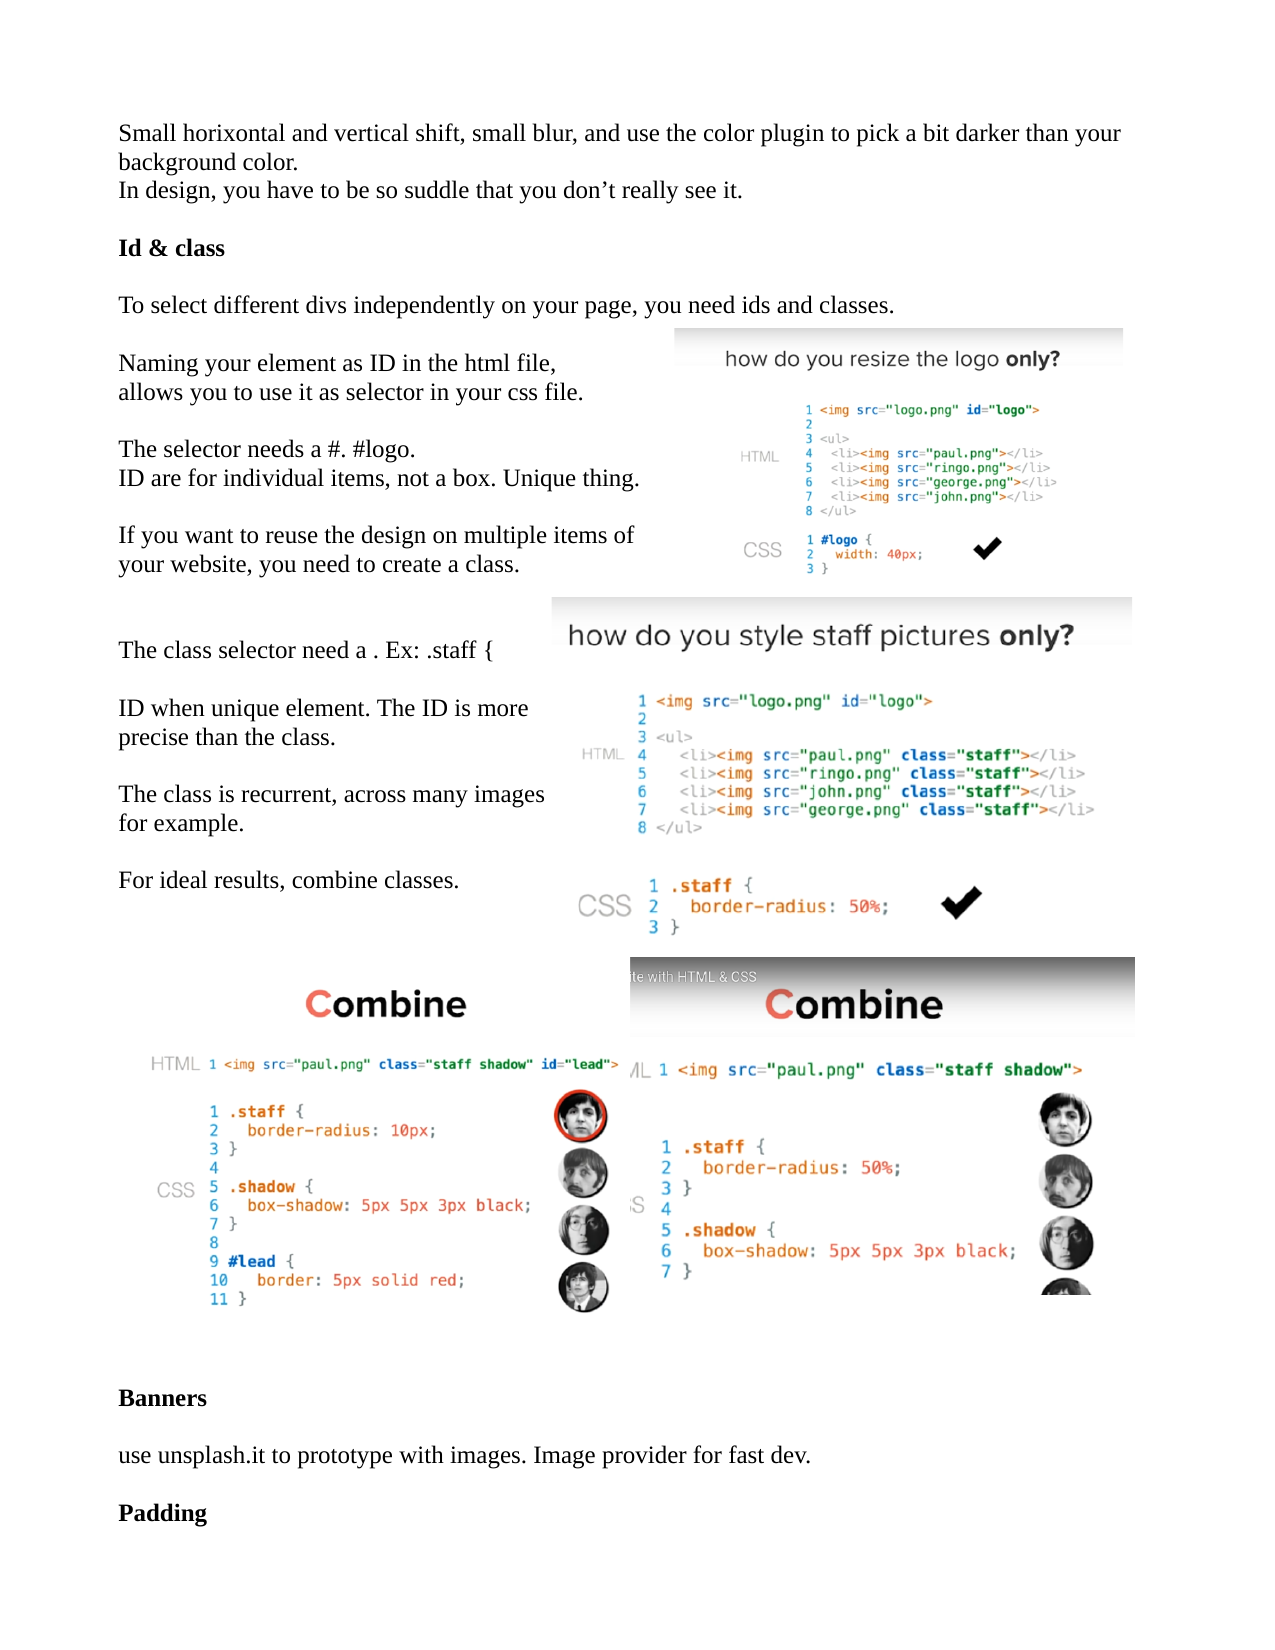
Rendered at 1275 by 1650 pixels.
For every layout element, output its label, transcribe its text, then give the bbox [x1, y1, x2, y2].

text [1133, 779, 1157, 837]
text allows you to use it as selector in your css file. [118, 377, 674, 406]
picture [674, 328, 1124, 579]
text The selector needs a #. #logo. [118, 434, 674, 463]
text Id & class [118, 233, 1157, 262]
picture [551, 597, 1133, 940]
text To select different divs independently on your page, you need ids and classes. [118, 291, 1157, 319]
text use unsplash.it to prototype with images. Image provider for fast dev. [118, 1441, 1157, 1469]
text Padding [118, 1498, 1157, 1527]
text Naming your element as ID in the html file, [118, 348, 674, 377]
text [1124, 348, 1157, 377]
text For ideal results, combine classes. [118, 866, 551, 894]
text [1124, 434, 1157, 463]
text [1133, 693, 1157, 751]
text In design, you have to be so suddle that you don’t really see it. [118, 176, 1157, 204]
text [1124, 521, 1157, 578]
text Banners [118, 1383, 1157, 1412]
text The class selector need a . Ex: .staff { [118, 636, 551, 664]
picture [147, 957, 1135, 1334]
text ID are for individual items, not a box. Unique thing. [118, 463, 674, 492]
text Small horixontal and vertical shift, small blur, and use the color plugin to pick a bit darker than your background color. [118, 118, 1157, 176]
text If you want to reuse the design on multiple items of your website, you need to create a class. [118, 521, 674, 578]
text ID when unique element. The ID is more precise than the class. [118, 693, 551, 751]
text The class is recurrent, across many images for example. [118, 779, 551, 837]
